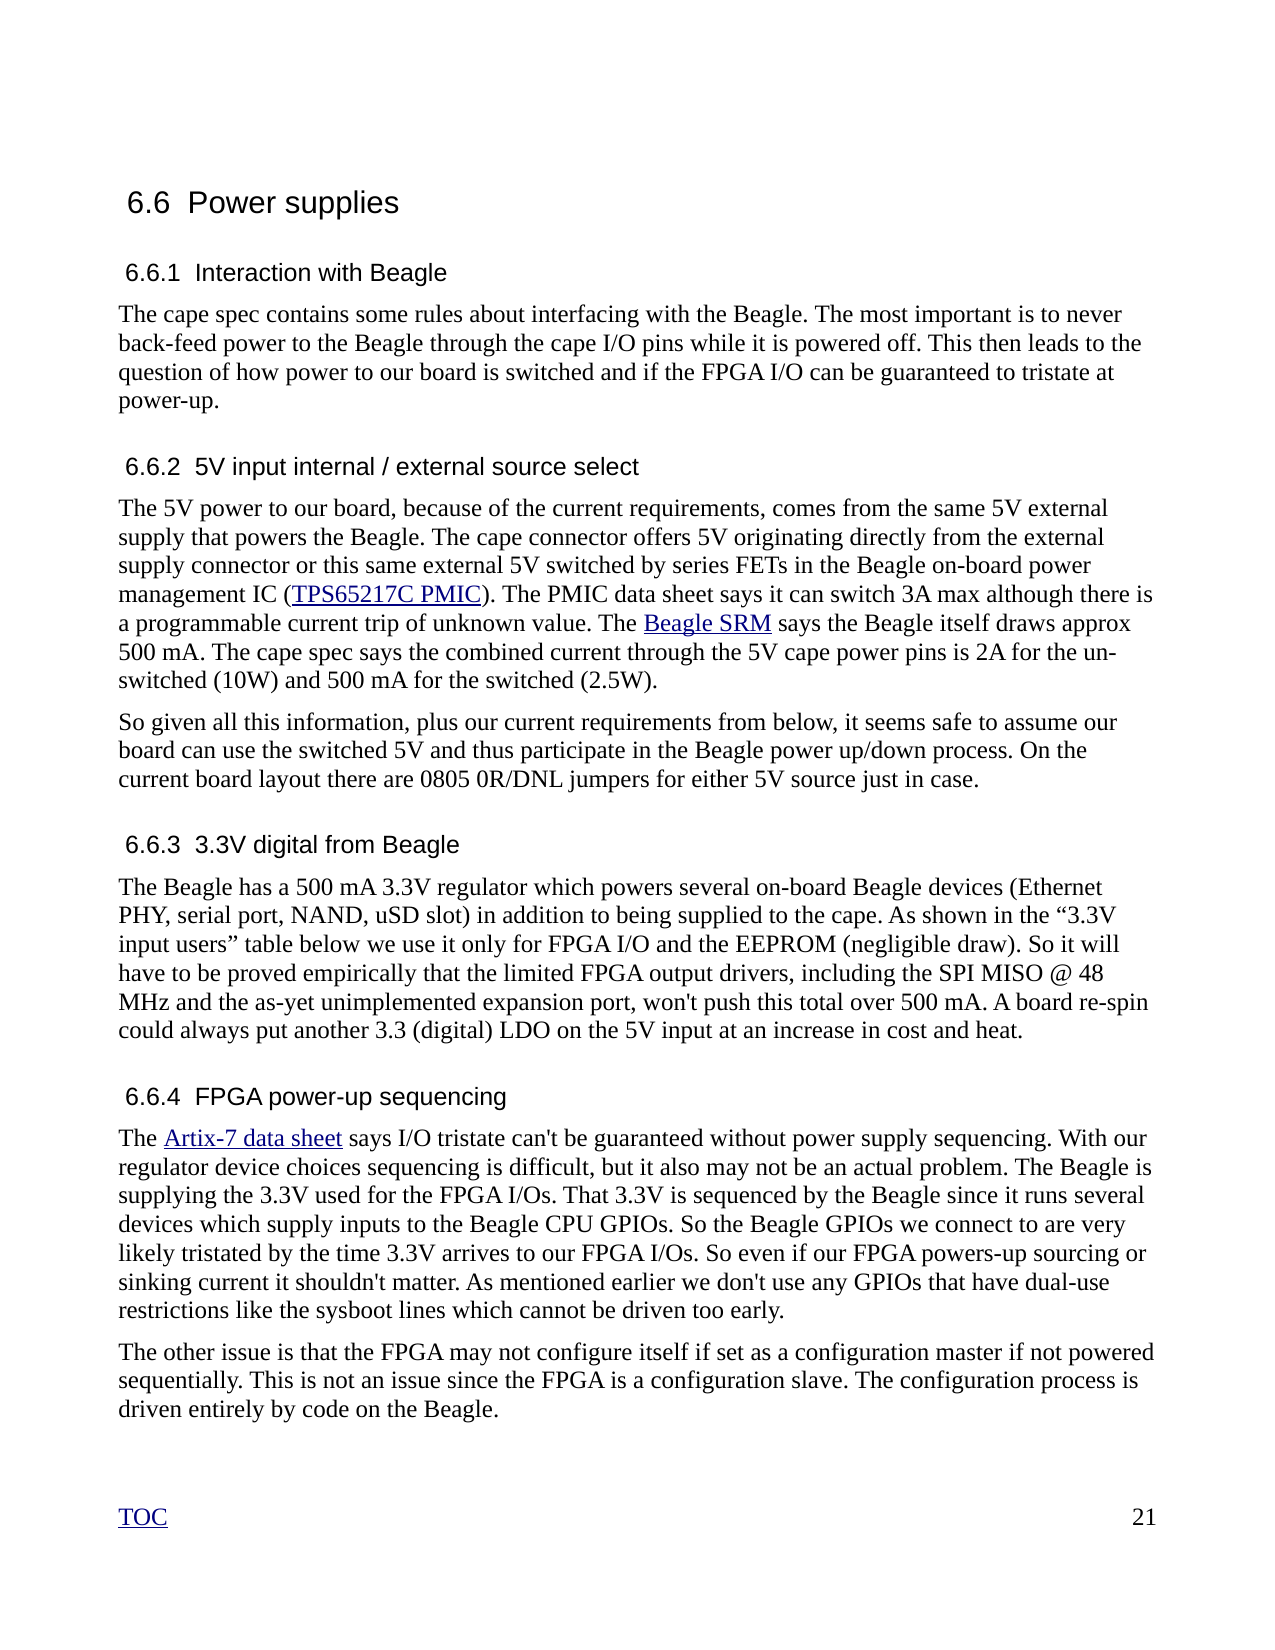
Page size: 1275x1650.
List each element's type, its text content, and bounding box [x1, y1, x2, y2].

subtitle Interaction with Beagle [118, 258, 1157, 287]
text So given all this information, plus our current requirements from below, it seems safe to assume our board can use the switched 5V and thus participate in the Beagle power up/down process. On the current board layout there are 0805 0R/DNL jumpers for either 5V source just in case. [118, 707, 1157, 793]
subtitle 5V input internal / external source select [118, 452, 1157, 480]
text The Artix-7 data sheet says I/O tristate can't be guaranteed without power supply sequencing. With our regulator device choices sequencing is difficult, but it also may not be an actual problem. The Beagle is supplying the 3.3V used for the FPGA I/Os. That 3.3V is sequenced by the Beagle since it runs several devices which supply inputs to the Beagle CPU GPIOs. So the Beagle GPIOs we connect to are very likely tristated by the time 3.3V arrives to our FPGA I/Os. So even if our FPGA powers-up sourcing or sinking current it shouldn't matter. As mentioned earlier we don't use any GPIOs that have dual-use restrictions like the sysboot lines which cannot be driven too early. [118, 1123, 1157, 1324]
text The 5V power to our board, because of the current requirements, comes from the same 5V external supply that powers the Beagle. The cape connector offers 5V originating directly from the external supply connector or this same external 5V switched by series FETs in the Beagle on-board power management IC (TPS65217C PMIC). The PMIC data sheet says it can switch 3A max although there is a programmable current trip of unknown value. The Beagle SRM says the Beagle itself draws approx 500 mA. The cape spec says the combined current through the 5V cape power pins is 2A for the un-switched (10W) and 500 mA for the switched (2.5W). [118, 493, 1157, 694]
subtitle Power supplies [118, 184, 1157, 220]
text The other issue is that the FPGA may not configure itself if set as a configuration master if not powered sequentially. This is not an issue since the FPGA is a configuration slave. The configuration process is driven entirely by code on the Beagle. [118, 1337, 1157, 1423]
subtitle 3.3V digital from Beagle [118, 830, 1157, 859]
subtitle FPGA power-up sequencing [118, 1082, 1157, 1110]
text The Beagle has a 500 mA 3.3V regulator which powers several on-board Beagle devices (Ethernet PHY, serial port, NAND, uSD slot) in addition to being supplied to the cape. As shown in the “3.3V input users” table below we use it only for FPGA I/O and the EEPROM (negligible draw). So it will have to be proved empirically that the limited FPGA output drivers, including the SPI MISO @ 48 MHz and the as-yet unimplemented expansion port, won't push this total over 500 mA. A board re-spin could always put another 3.3 (digital) LDO on the 5V input at an increase in cost and heat. [118, 872, 1157, 1044]
text The cape spec contains some rules about interfacing with the Beagle. The most important is to never back-feed power to the Beagle through the cape I/O pins while it is powered off. This then leads to the question of how power to our board is switched and if the FPGA I/O can be guaranteed to tristate at power-up. [118, 299, 1157, 414]
